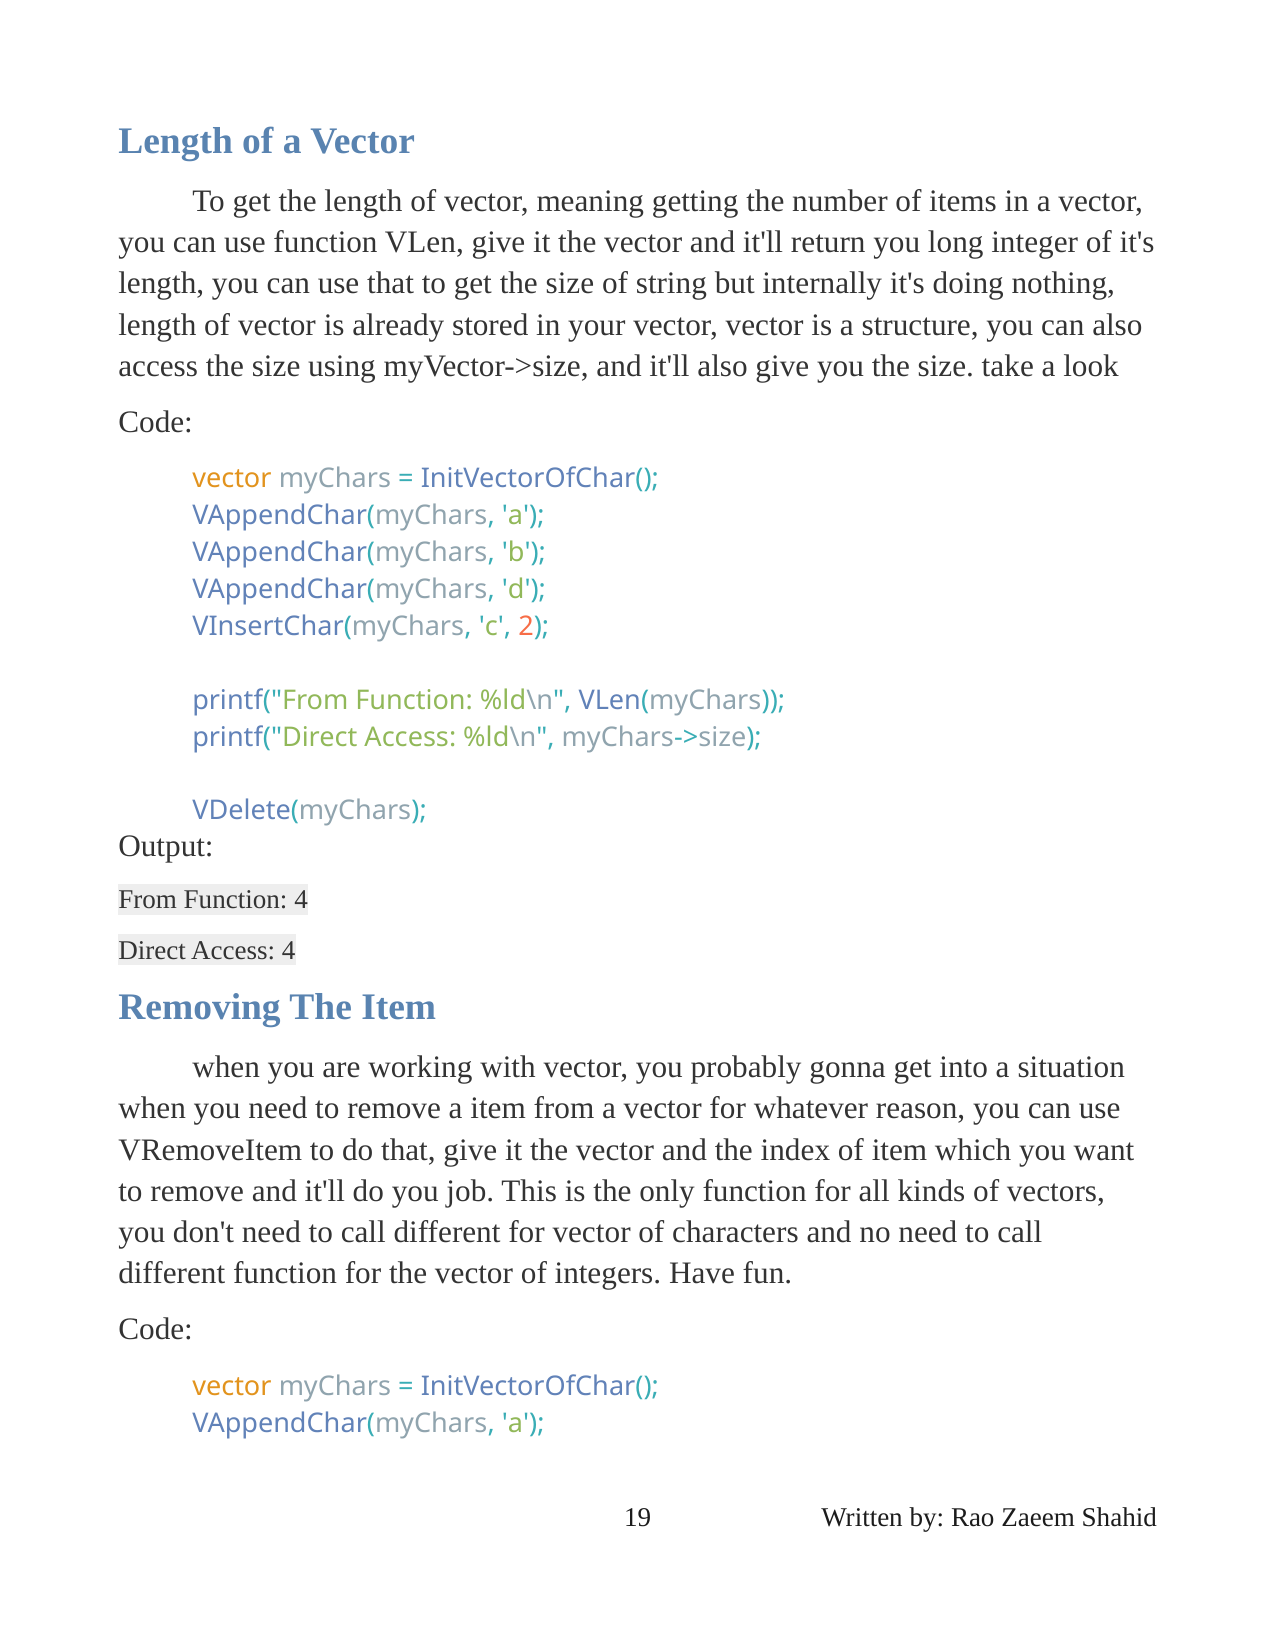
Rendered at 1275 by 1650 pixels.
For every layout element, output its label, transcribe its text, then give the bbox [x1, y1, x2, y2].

text VAppendChar(myChars, 'a'); [118, 1403, 1157, 1440]
text vector myChars = InitVectorOfChar(); [118, 459, 1157, 496]
text VAppendChar(myChars, 'd'); [118, 569, 1157, 606]
text Code: [118, 403, 1157, 439]
text VAppendChar(myChars, 'b'); [118, 533, 1157, 569]
text VAppendChar(myChars, 'a'); [118, 496, 1157, 533]
text VInsertChar(myChars, 'c', 2); [118, 606, 1157, 643]
text vector myChars = InitVectorOfChar(); [118, 1366, 1157, 1403]
text Output: [118, 828, 1157, 864]
text Length of a Vector [118, 118, 1157, 161]
text From Function: 4 [118, 883, 1157, 915]
text Code: [118, 1310, 1157, 1346]
text when you are working with vector, you probably gonna get into a situation when you need to remove a item from a vector for whatever reason, you can use VRemoveItem to do that, give it the vector and the index of item which you want to remove and it'll do you job. This is the only function for all kinds of vectors, you don't need to call different for vector of characters and no need to call different function for the vector of integers. Have fun. [118, 1048, 1157, 1291]
text To get the length of vector, meaning getting the number of items in a vector, you can use function VLen, give it the vector and it'll return you long integer of it's length, you can use that to get the size of string but internally it's doing nothing, length of vector is already stored in your vector, vector is a structure, you can also access the size using myVector->size, and it'll also give you the size. take a look [118, 182, 1157, 383]
text VDelete(myChars); [118, 791, 1157, 828]
text Removing The Item [118, 984, 1157, 1027]
text printf("Direct Access: %ld\n", myChars->size); [118, 717, 1157, 754]
text printf("From Function: %ld\n", VLen(myChars)); [118, 680, 1157, 717]
text Direct Access: 4 [118, 934, 1157, 965]
